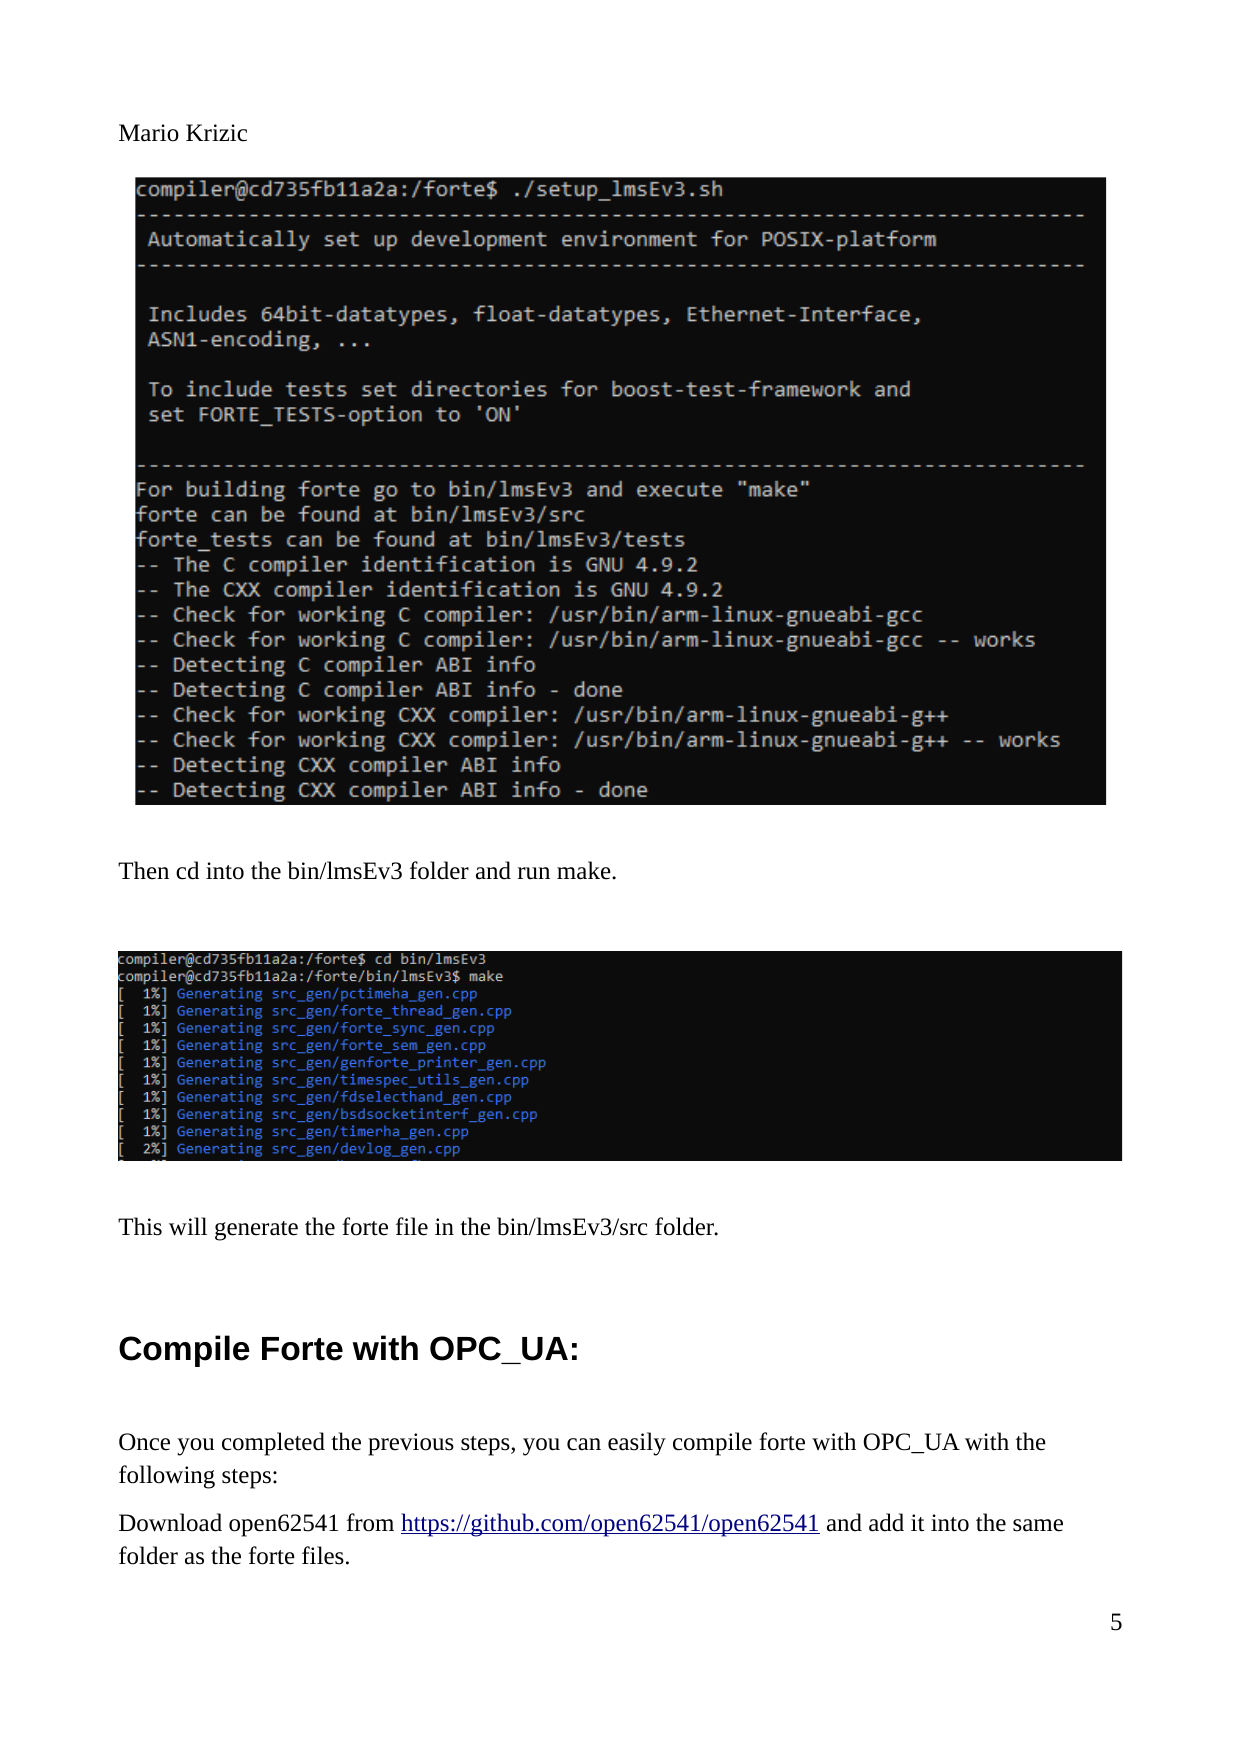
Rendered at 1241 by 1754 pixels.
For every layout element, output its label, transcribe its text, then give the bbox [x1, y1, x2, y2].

text This will generate the forte file in the bin/lmsEv3/src folder. [118, 1212, 1122, 1241]
text Download open62541 from https://github.com/open62541/open62541 and add it into the same folder as the forte files. [118, 1508, 1122, 1570]
picture [134, 176, 1107, 805]
subtitle Compile Forte with OPC_UA: [118, 1328, 1122, 1367]
picture [118, 951, 1123, 1161]
text Once you completed the previous steps, you can easily compile forte with OPC_UA with the following steps: [118, 1427, 1122, 1489]
text Then cd into the bin/lmsEv3 folder and run make. [118, 856, 1122, 885]
